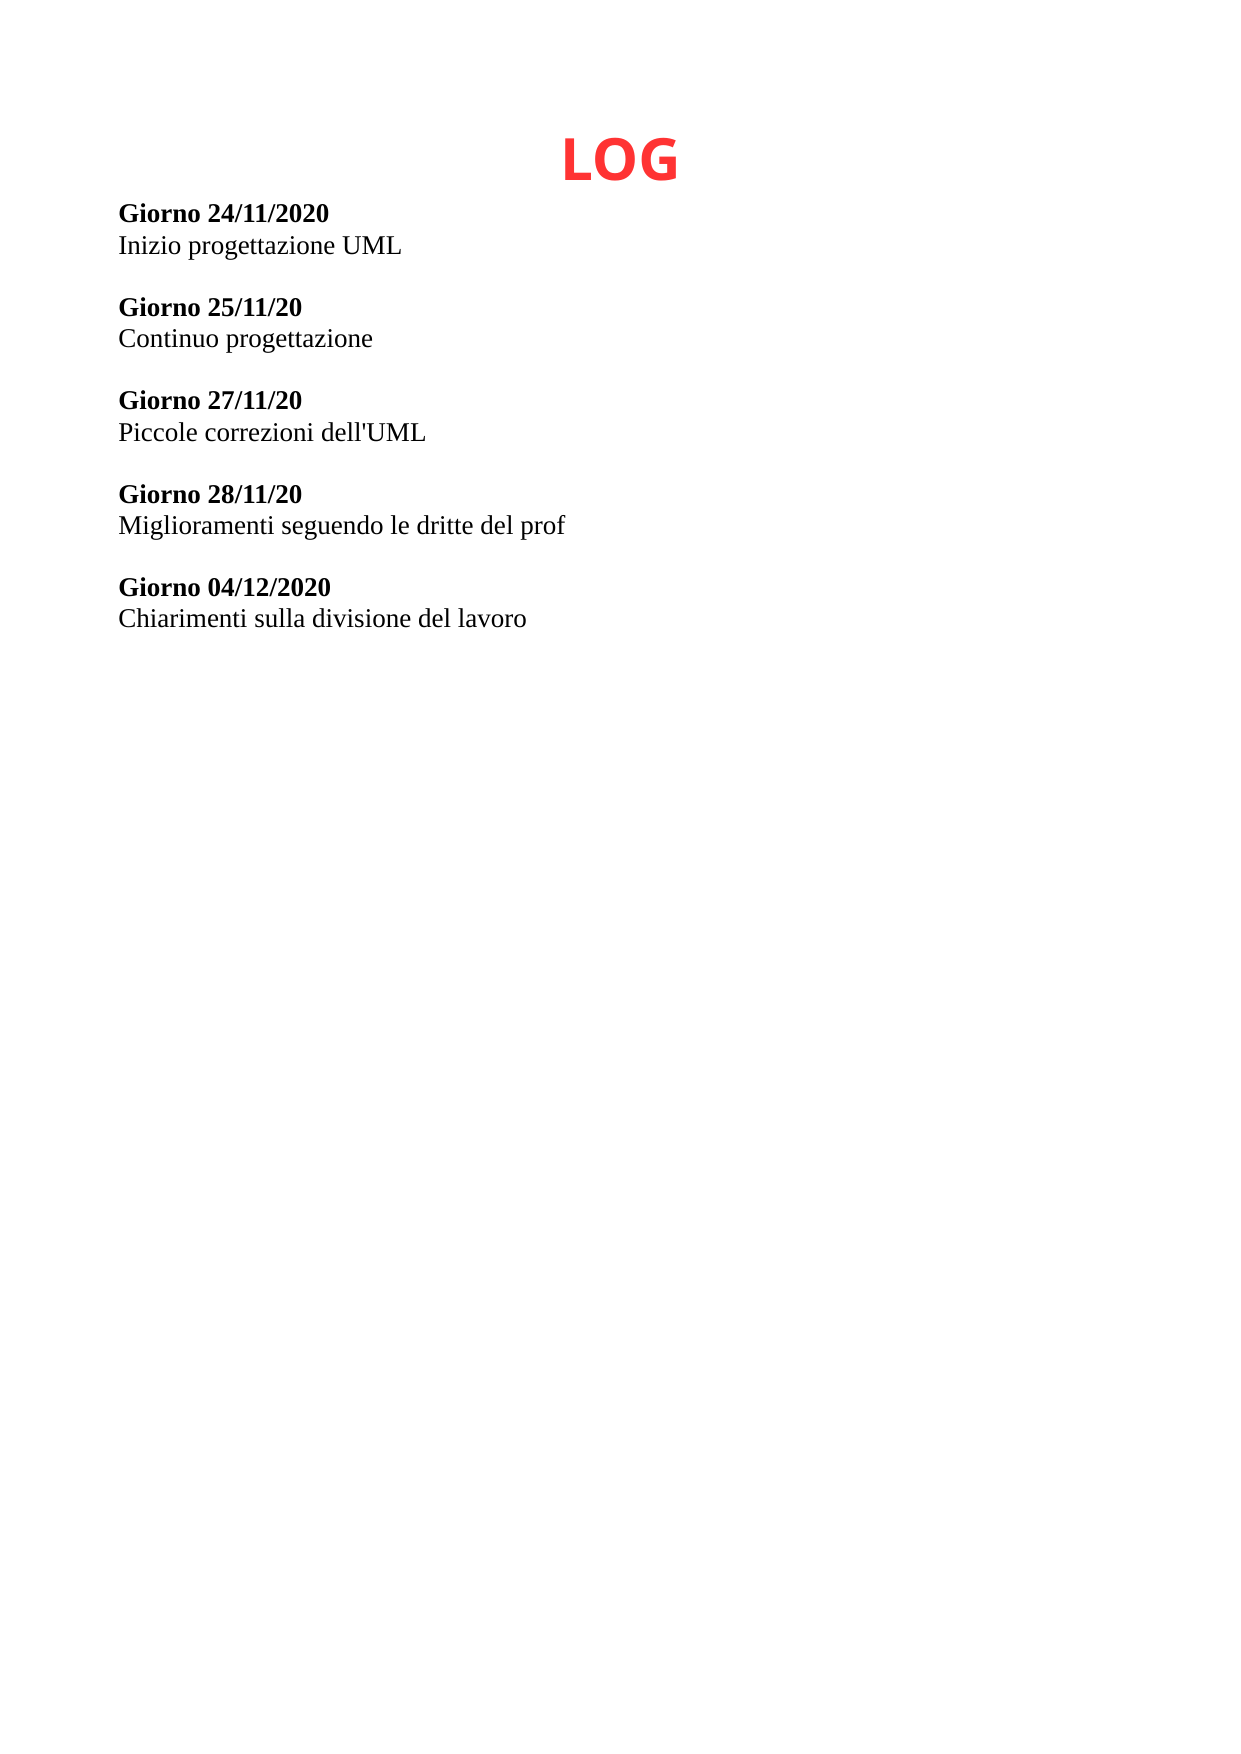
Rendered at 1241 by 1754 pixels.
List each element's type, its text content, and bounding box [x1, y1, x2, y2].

text Piccole correzioni dell'UML [118, 416, 1122, 447]
text Miglioramenti seguendo le dritte del prof [118, 509, 1122, 540]
text Inizio progettazione UML [118, 229, 1122, 260]
text Giorno 27/11/20 [118, 384, 1122, 416]
text Giorno 25/11/20 [118, 291, 1122, 322]
text Giorno 04/12/2020 [118, 571, 1122, 602]
text Continuo progettazione [118, 322, 1122, 353]
text Giorno 28/11/20 [118, 478, 1122, 509]
text Giorno 24/11/2020 [118, 198, 1122, 229]
text LOG [118, 118, 1122, 198]
text Chiarimenti sulla divisione del lavoro [118, 602, 1122, 634]
